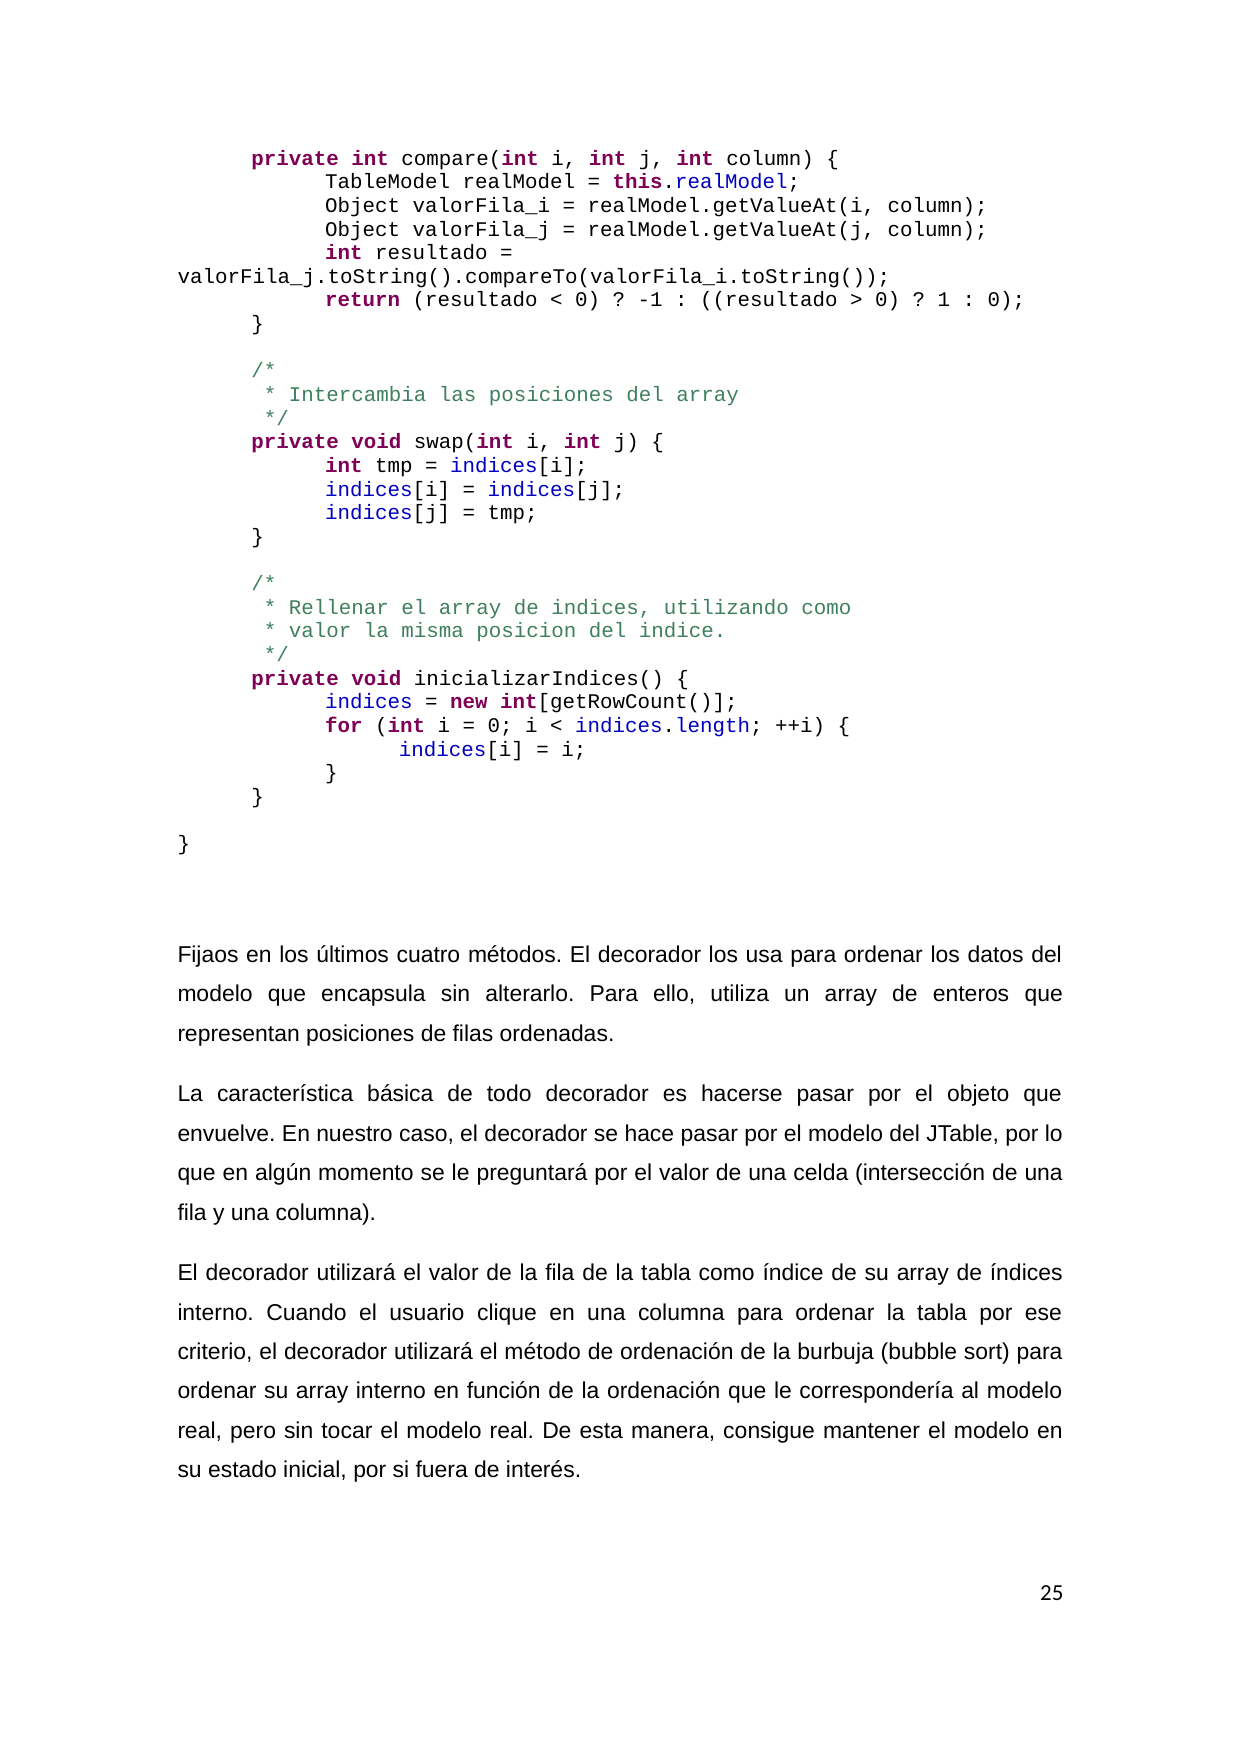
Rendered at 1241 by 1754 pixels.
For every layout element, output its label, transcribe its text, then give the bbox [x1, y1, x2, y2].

text * Intercambia las posiciones del array [177, 384, 1063, 408]
text indices[j] = tmp; [177, 502, 1063, 526]
text indices[i] = i; [177, 739, 1063, 762]
text } [177, 526, 1063, 549]
text */ [177, 408, 1063, 431]
text */ [177, 644, 1063, 668]
text } [177, 313, 1063, 337]
text private void inicializarIndices() { [177, 668, 1063, 691]
text int resultado = valorFila_j.toString().compareTo(valorFila_i.toString()); [177, 242, 1063, 289]
text * Rellenar el array de indices, utilizando como [177, 597, 1063, 621]
text La característica básica de todo decorador es hacerse pasar por el objeto que envuelve. En nuestro caso, el decorador se hace pasar por el modelo del JTable, por lo que en algún momento se le preguntará por el valor de una celda (intersección de una fila y una columna). [177, 1080, 1063, 1225]
text private void swap(int i, int j) { [177, 431, 1063, 455]
text int tmp = indices[i]; [177, 455, 1063, 479]
text } [177, 762, 1063, 786]
text Fijaos en los últimos cuatro métodos. El decorador los usa para ordenar los datos del modelo que encapsula sin alterarlo. Para ello, utiliza un array de enteros que representan posiciones de filas ordenadas. [177, 941, 1063, 1046]
text private int compare(int i, int j, int column) { [177, 148, 1063, 171]
text for (int i = 0; i < indices.length; ++i) { [177, 715, 1063, 739]
text /* [177, 573, 1063, 597]
text /* [177, 360, 1063, 384]
text } [177, 833, 1063, 857]
text } [177, 786, 1063, 810]
text * valor la misma posicion del indice. [177, 621, 1063, 644]
text TableModel realModel = this.realModel; [177, 171, 1063, 195]
text Object valorFila_j = realModel.getValueAt(j, column); [177, 218, 1063, 242]
text indices = new int[getRowCount()]; [177, 691, 1063, 715]
text return (resultado < 0) ? -1 : ((resultado > 0) ? 1 : 0); [177, 289, 1063, 313]
text indices[i] = indices[j]; [177, 479, 1063, 502]
text El decorador utilizará el valor de la fila de la tabla como índice de su array de índices interno. Cuando el usuario clique en una columna para ordenar la tabla por ese criterio, el decorador utilizará el método de ordenación de la burbuja (bubble sort) para ordenar su array interno en función de la ordenación que le correspondería al modelo real, pero sin tocar el modelo real. De esta manera, consigue mantener el modelo en su estado inicial, por si fuera de interés. [177, 1259, 1063, 1483]
text Object valorFila_i = realModel.getValueAt(i, column); [177, 195, 1063, 218]
